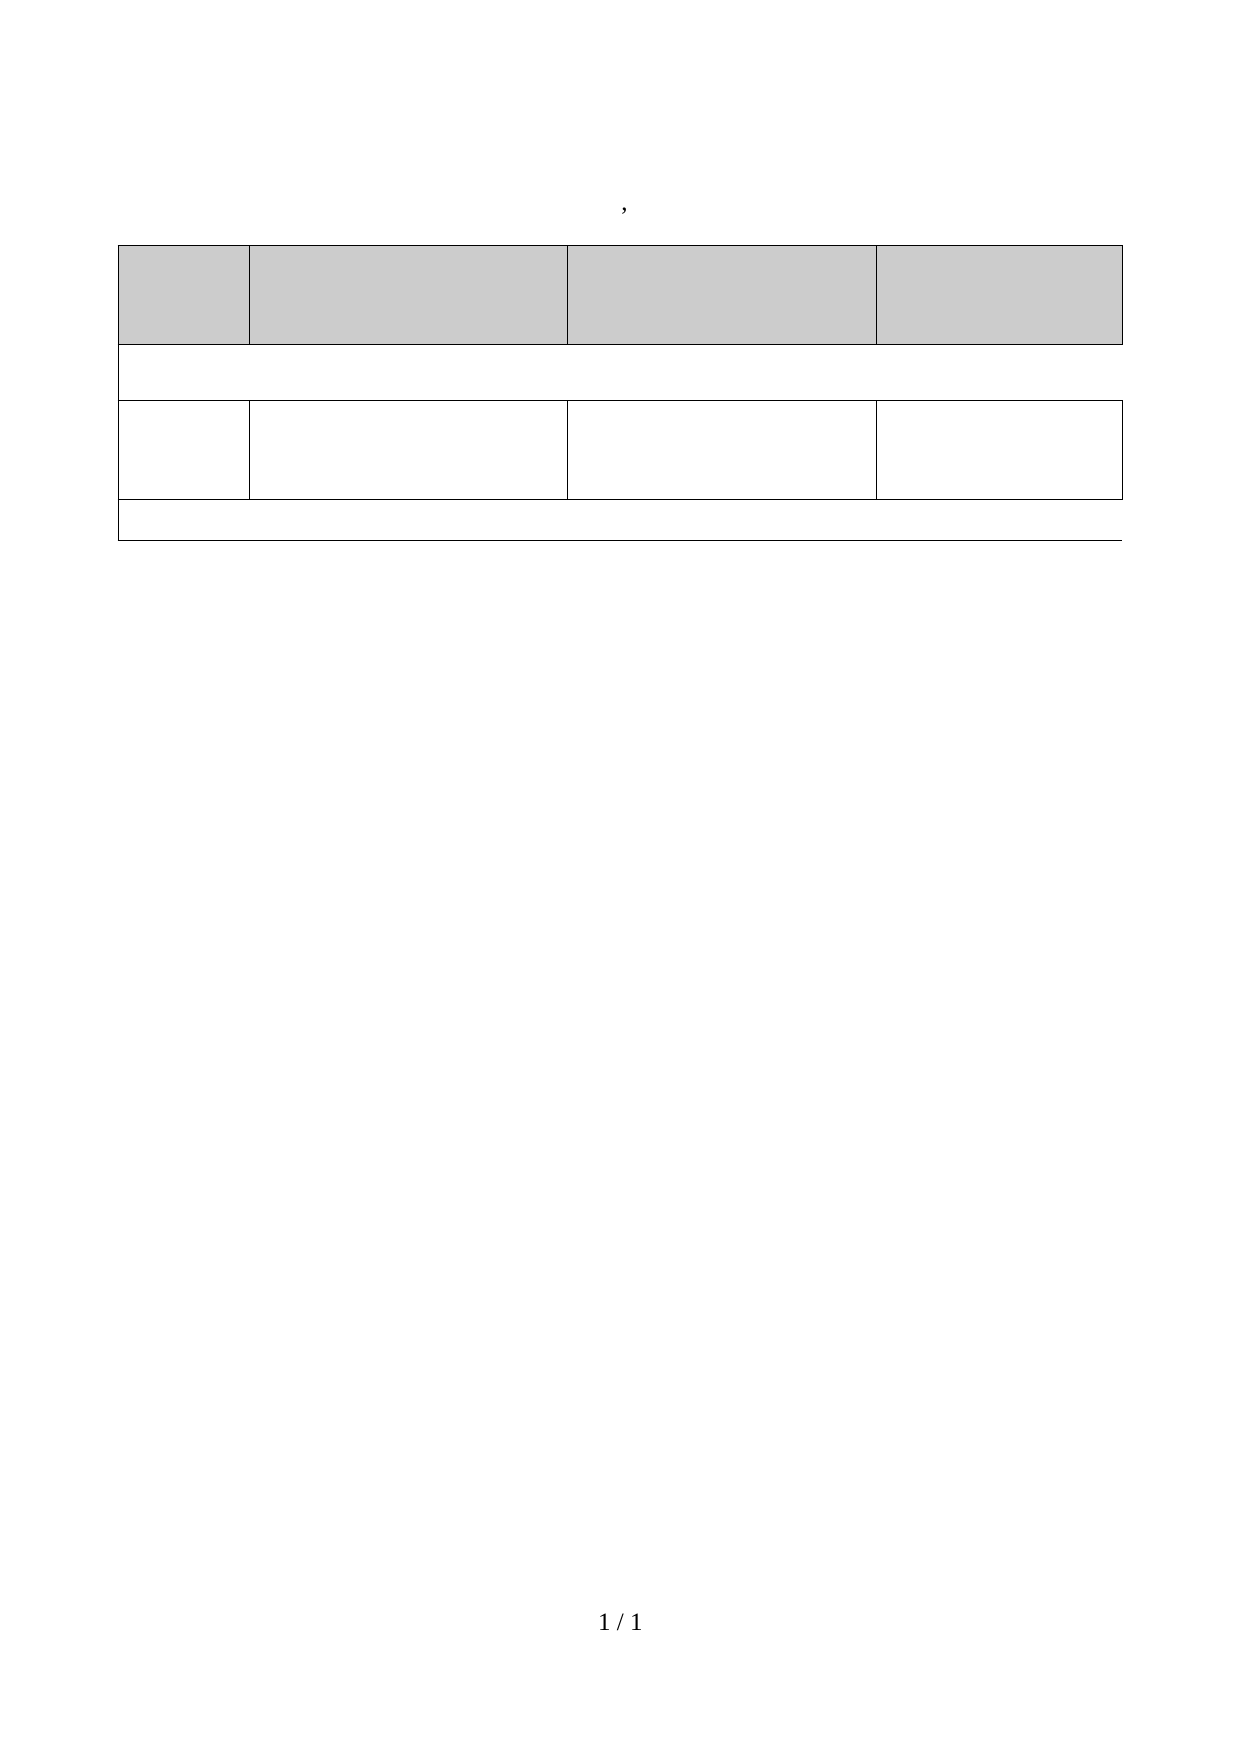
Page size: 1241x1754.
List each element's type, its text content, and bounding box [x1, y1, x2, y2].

table_cell <student.firstname> [568, 401, 876, 499]
table_header <language.studentid> [119, 246, 249, 344]
table_cell <for each="student in data"> [119, 345, 1122, 400]
table_header <language.signature> [877, 246, 1122, 344]
table_cell </for> [119, 500, 1122, 540]
table_cell <student.studentid> [119, 401, 249, 499]
table_header <language.surname> [250, 246, 567, 344]
table_header <language.firstname> [568, 246, 876, 344]
table_cell <student.surname> [250, 401, 567, 499]
table_cell [877, 401, 1122, 499]
